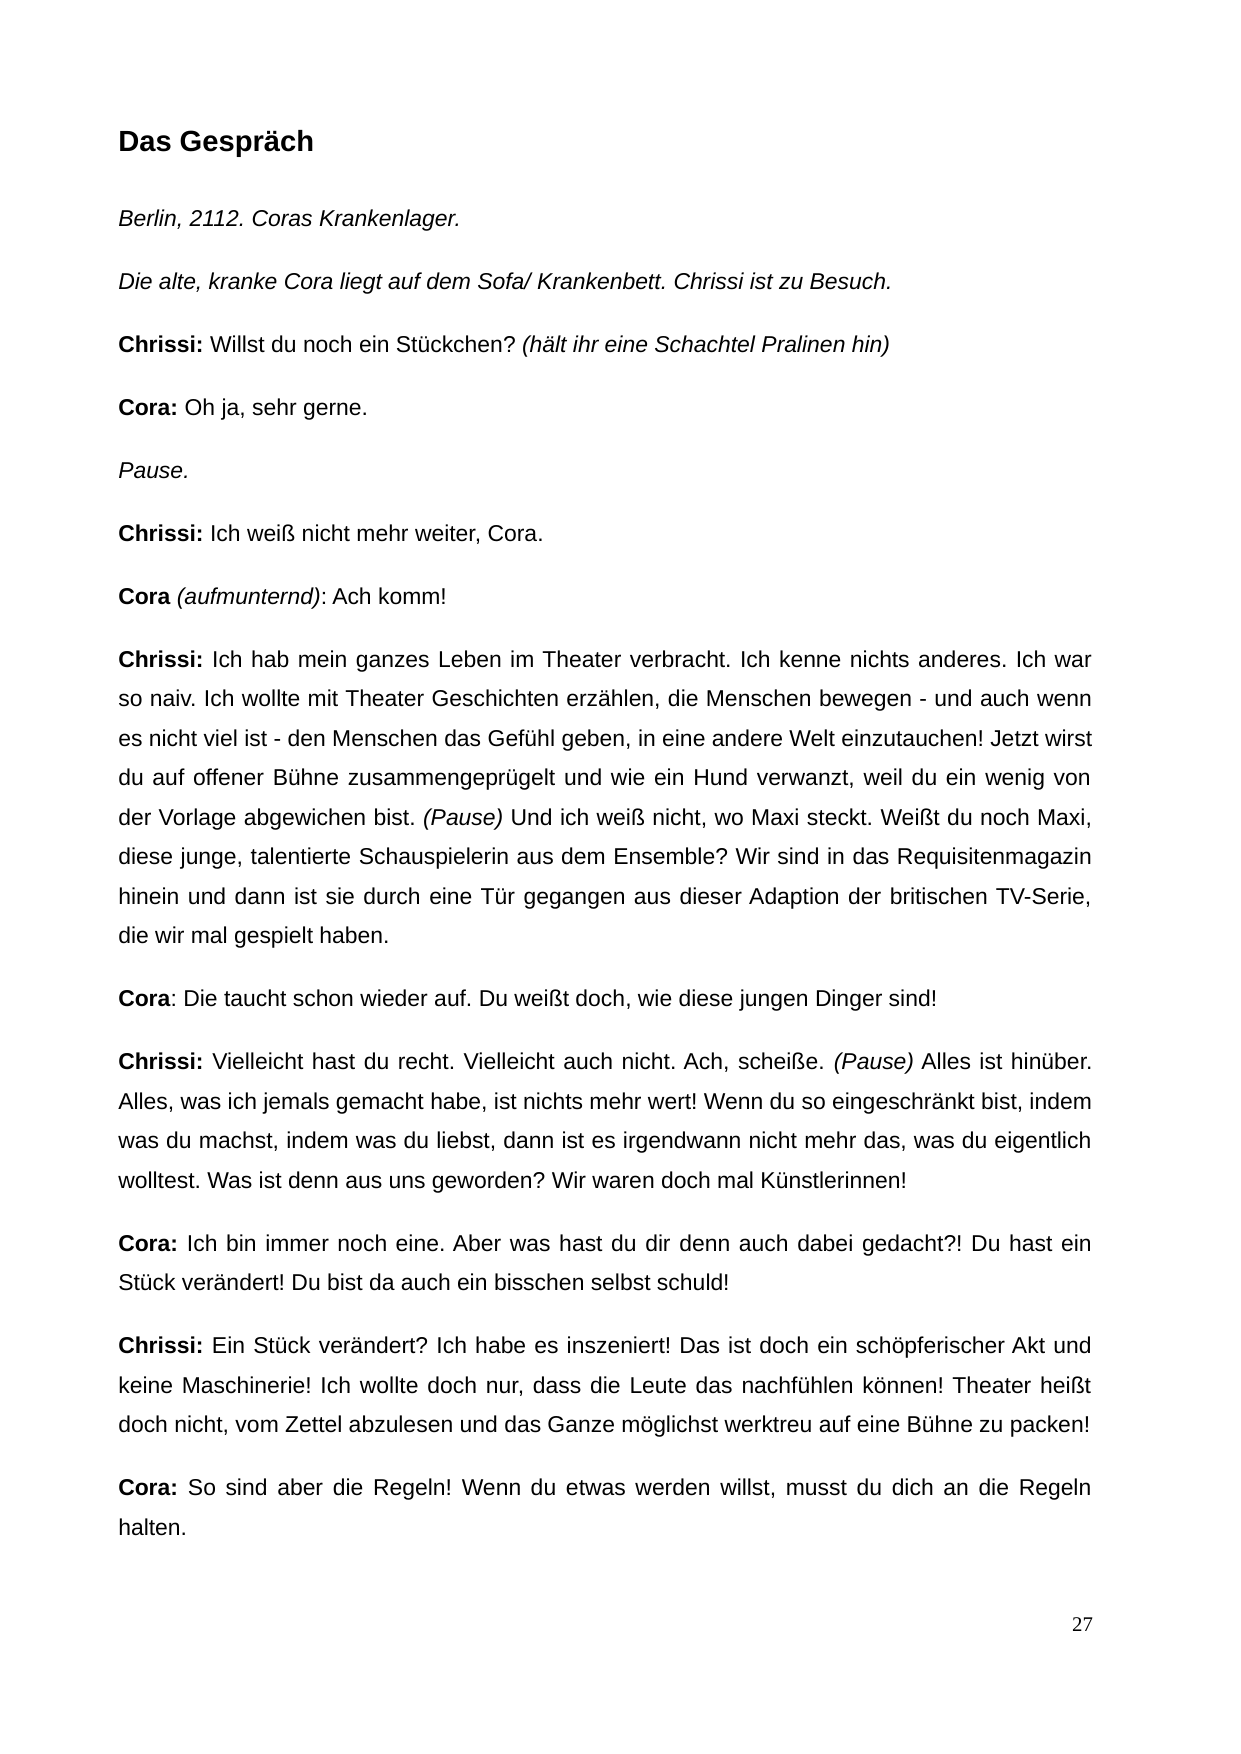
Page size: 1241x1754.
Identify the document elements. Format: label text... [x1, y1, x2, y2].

subtitle Das Gespräch [118, 124, 1122, 158]
text Chrissi: Vielleicht hast du recht. Vielleicht auch nicht. Ach, scheiße. (Pause) Alles ist hinüber. Alles, was ich jemals gemacht habe, ist nichts mehr wert! Wenn du so eingeschränkt bist, indem was du machst, indem was du liebst, dann ist es irgendwann nicht mehr das, was du eigentlich wolltest. Was ist denn aus uns geworden? Wir waren doch mal Künstlerinnen! [118, 1048, 1093, 1193]
text Die alte, kranke Cora liegt auf dem Sofa/ Krankenbett. Chrissi ist zu Besuch. [118, 268, 1093, 294]
text Chrissi: Willst du noch ein Stückchen? (hält ihr eine Schachtel Pralinen hin) [118, 331, 1093, 357]
text Cora: Die taucht schon wieder auf. Du weißt doch, wie diese jungen Dinger sind! [118, 985, 1093, 1012]
text Cora: Oh ja, sehr gerne. [118, 394, 1093, 420]
text Chrissi: Ich weiß nicht mehr weiter, Cora. [118, 520, 1093, 546]
text Cora (aufmunternd): Ach komm! [118, 583, 1093, 609]
text Chrissi: Ein Stück verändert? Ich habe es inszeniert! Das ist doch ein schöpferischer Akt und keine Maschinerie! Ich wollte doch nur, dass die Leute das nachfühlen können! Theater heißt doch nicht, vom Zettel abzulesen und das Ganze möglichst werktreu auf eine Bühne zu packen! [118, 1332, 1093, 1438]
text Berlin, 2112. Coras Krankenlager. [118, 205, 1093, 231]
text Cora: Ich bin immer noch eine. Aber was hast du dir denn auch dabei gedacht?! Du hast ein Stück verändert! Du bist da auch ein bisschen selbst schuld! [118, 1230, 1093, 1296]
text Chrissi: Ich hab mein ganzes Leben im Theater verbracht. Ich kenne nichts anderes. Ich war so naiv. Ich wollte mit Theater Geschichten erzählen, die Menschen bewegen - und auch wenn es nicht viel ist - den Menschen das Gefühl geben, in eine andere Welt einzutauchen! Jetzt wirst du auf offener Bühne zusammengeprügelt und wie ein Hund verwanzt, weil du ein wenig von der Vorlage abgewichen bist. (Pause) Und ich weiß nicht, wo Maxi steckt. Weißt du noch Maxi, diese junge, talentierte Schauspielerin aus dem Ensemble? Wir sind in das Requisitenmagazin hinein und dann ist sie durch eine Tür gegangen aus dieser Adaption der britischen TV-Serie, die wir mal gespielt haben. [118, 646, 1093, 949]
text Cora: So sind aber die Regeln! Wenn du etwas werden willst, musst du dich an die Regeln halten. [118, 1474, 1093, 1540]
text Pause. [118, 457, 1093, 483]
